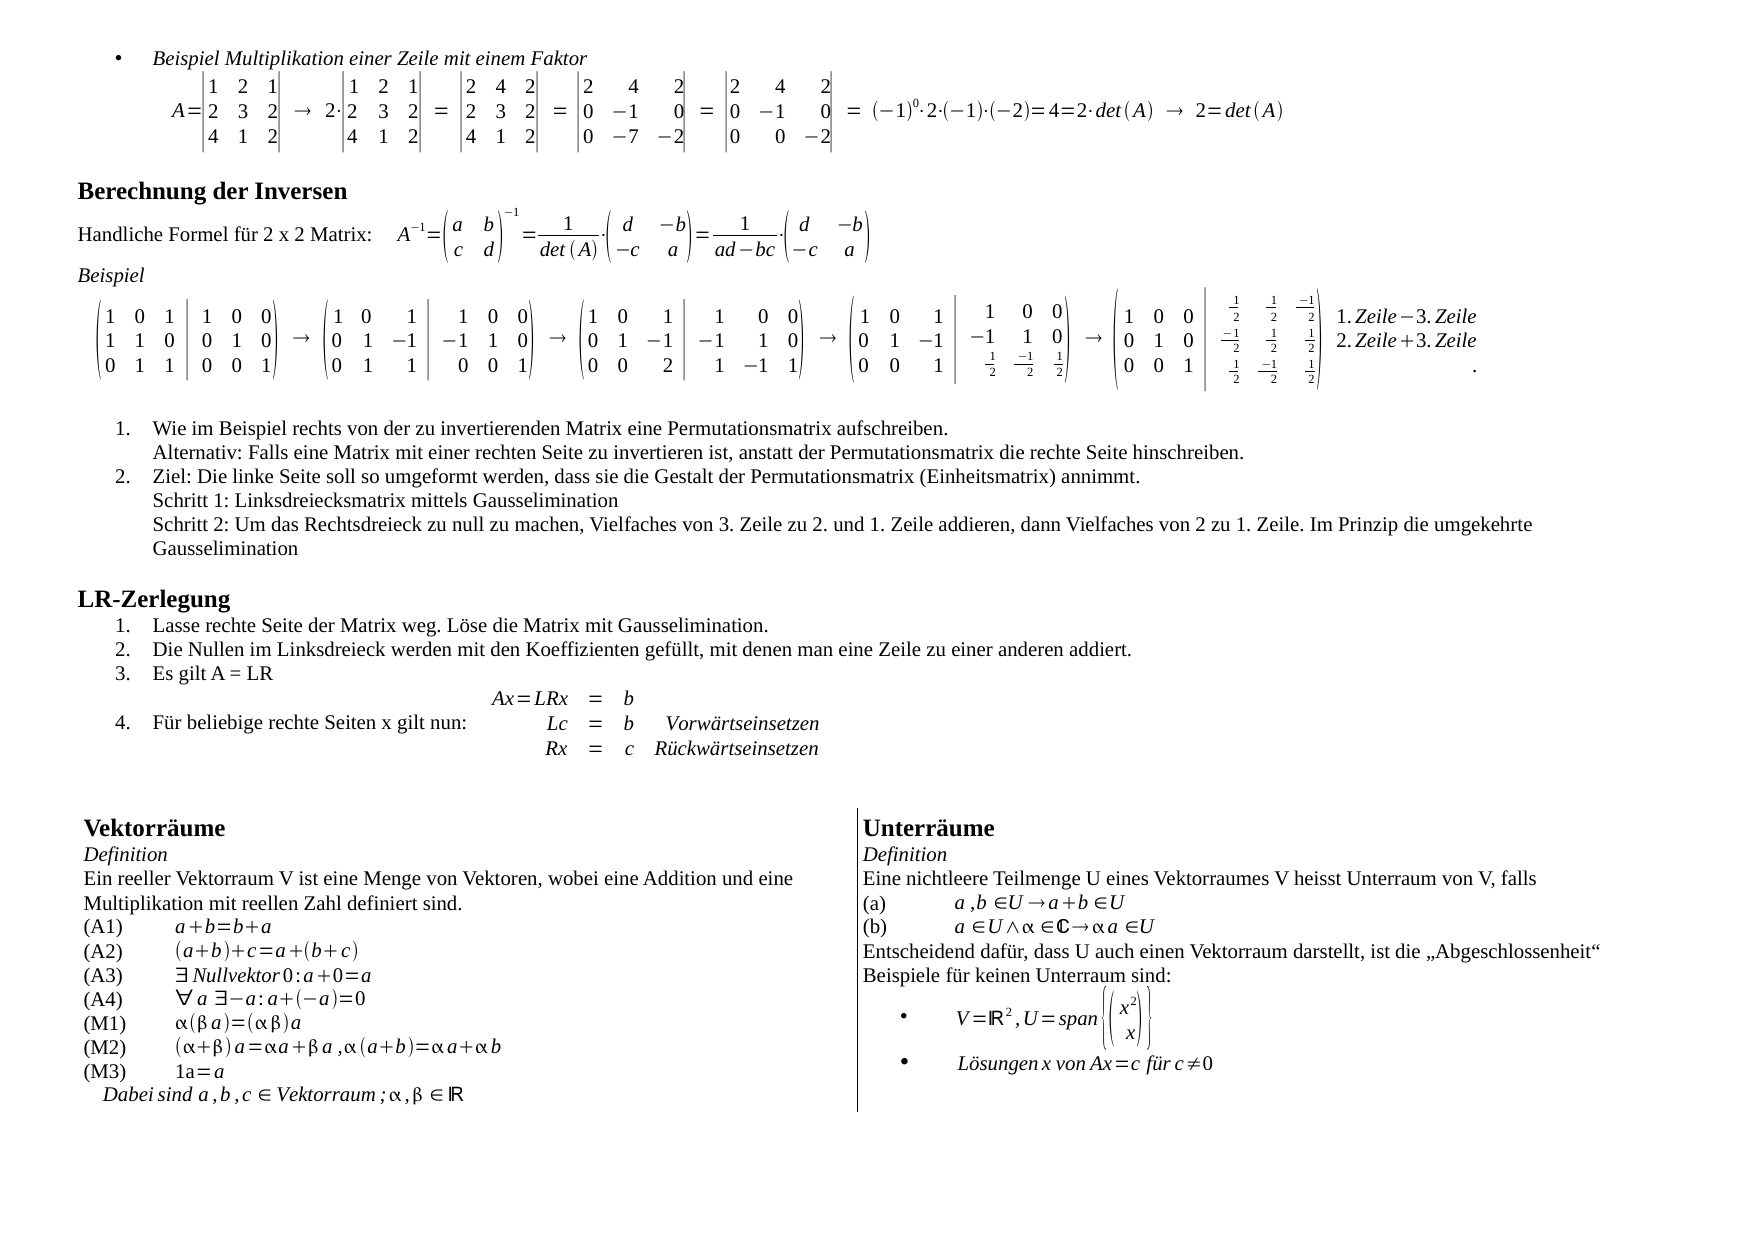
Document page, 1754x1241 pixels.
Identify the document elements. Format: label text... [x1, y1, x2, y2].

list Ziel: Die linke Seite soll so umgeformt werden, dass sie die Gestalt der Permutationsmatrix (Einheitsmatrix) annimmt. Schritt 1: Linksdreiecksmatrix mittels Gausselimination Schritt 2: Um das Rechtsdreieck zu null zu machen, Vielfaches von 3. Zeile zu 2. und 1. Zeile addieren, dann Vielfaches von 2 zu 1. Zeile. Im Prinzip die umgekehrte Gausselimination [115, 464, 1636, 560]
table_header Vektorräume Definition Ein reeller Vektorraum V ist eine Menge von Vektoren, wobei eine Addition und eine Multiplikation mit reellen Zahl definiert sind. (A1) (A2) (A3) (A4) (M1) (M2) (M3) [78, 808, 857, 1112]
list Lasse rechte Seite der Matrix weg. Löse die Matrix mit Gausselimination. [115, 613, 1636, 637]
table_header Unterräume Definition Eine nichtleere Teilmenge U eines Vektorraumes V heisst Unterraum von V, falls (a) (b) Entscheidend dafür, dass U auch einen Vektorraum darstellt, ist die „Abgeschlossenheit“ Beispiele für keinen Unterraum sind: [858, 808, 1636, 1112]
text Handliche Formel für 2 x 2 Matrix: [77, 205, 1636, 263]
list Es gilt A = LR [115, 661, 1636, 685]
text LR-Zerlegung [77, 584, 1636, 613]
list Beispiel Multiplikation einer Zeile mit einem Faktor [115, 46, 1636, 152]
list Für beliebige rechte Seiten x gilt nun: [115, 685, 1636, 760]
list Wie im Beispiel rechts von der zu invertierenden Matrix eine Permutationsmatrix aufschreiben. Alternativ: Falls eine Matrix mit einer rechten Seite zu invertieren ist, anstatt der Permutationsmatrix die rechte Seite hinschreiben. [115, 416, 1636, 464]
list Die Nullen im Linksdreieck werden mit den Koeffizienten gefüllt, mit denen man eine Zeile zu einer anderen addiert. [115, 637, 1636, 661]
text Berechnung der Inversen [77, 176, 1636, 205]
text Beispiel [77, 263, 1636, 287]
